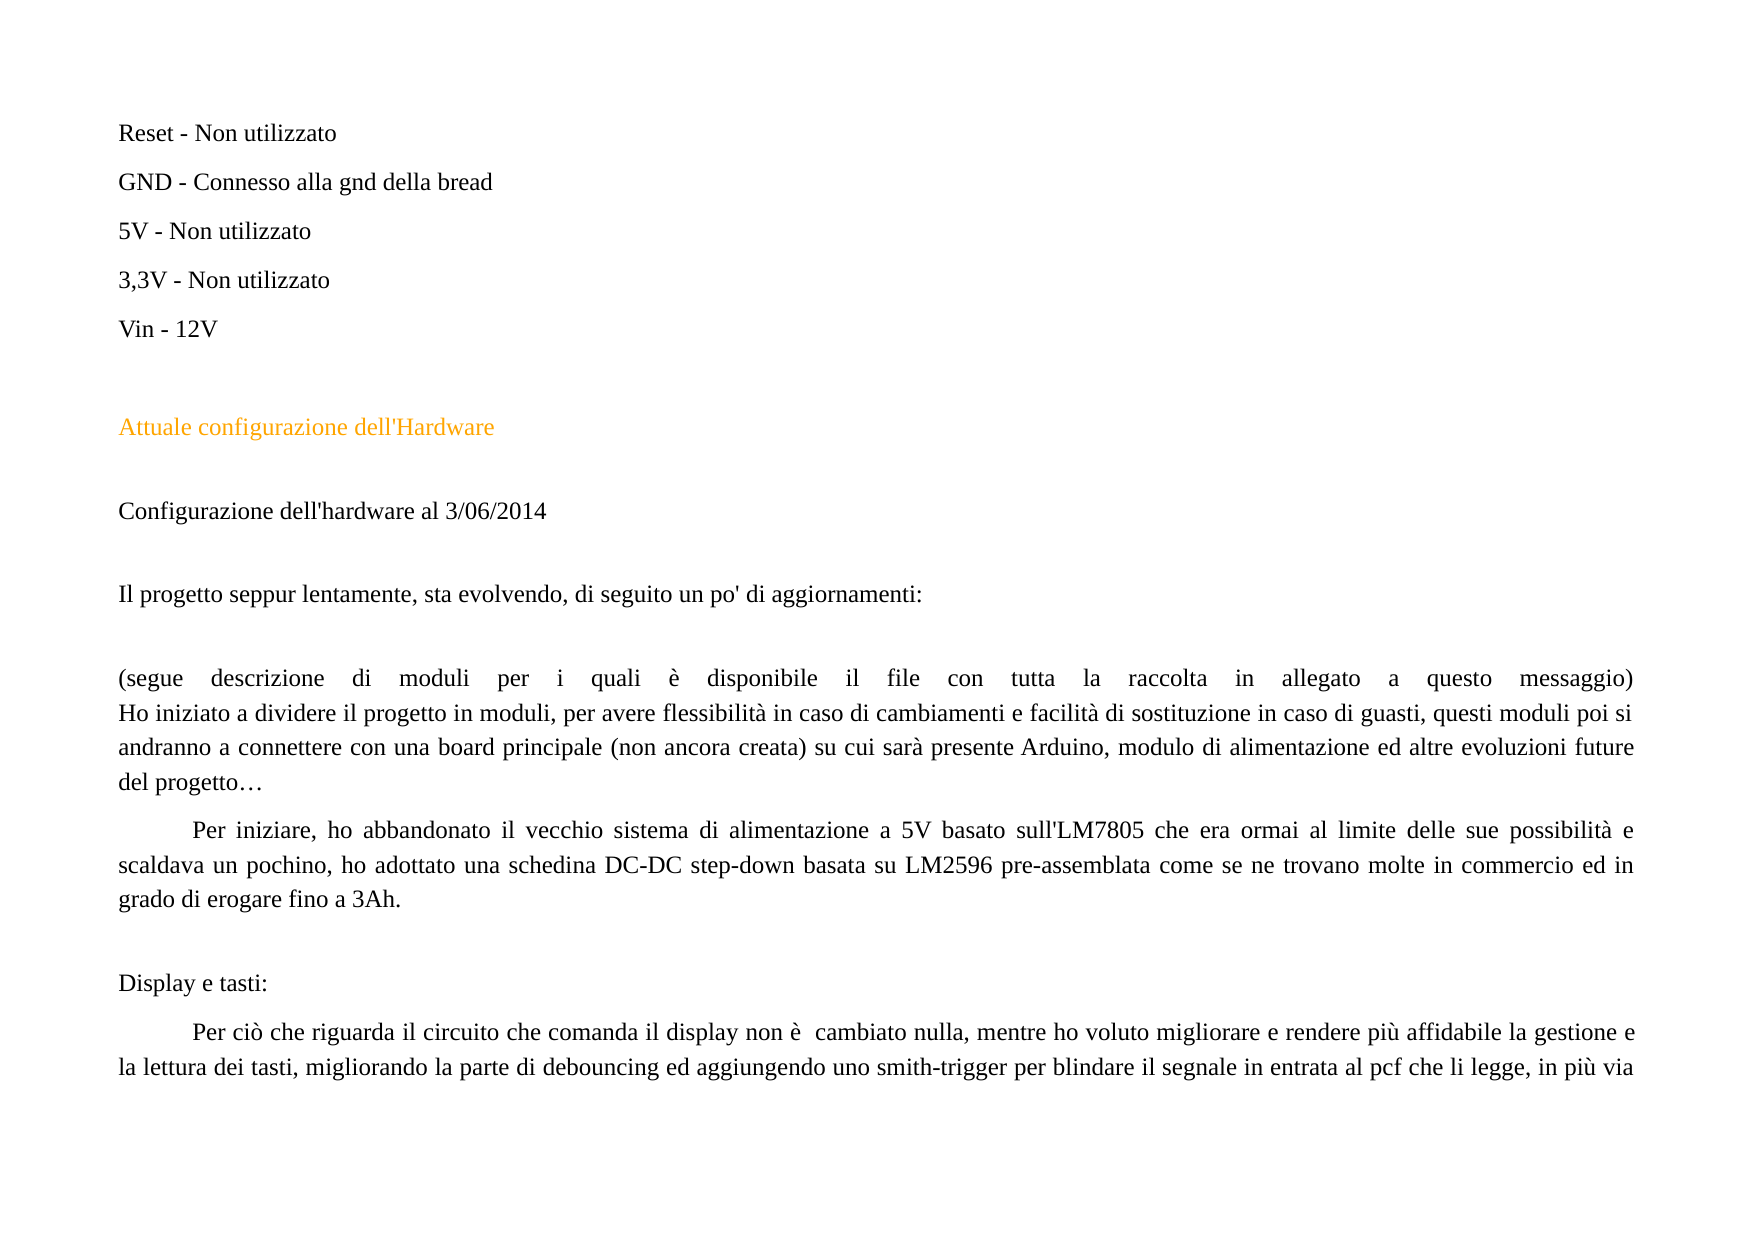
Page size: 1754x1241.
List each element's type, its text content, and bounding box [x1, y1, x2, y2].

text Configurazione dell'hardware al 3/06/2014 [118, 462, 1636, 525]
text Attuale configurazione dell'Hardware [118, 412, 1636, 441]
text (segue descrizione di moduli per i quali è disponibile il file con tutta la raccolta in allegato a questo messaggio) Ho iniziato a dividere il progetto in moduli, per avere flessibilità in caso di cambiamenti e facilità di sostituzione in caso di guasti, questi moduli poi si andranno a connettere con una board principale (non ancora creata) su cui sarà presente Arduino, modulo di alimentazione ed altre evoluzioni future del progetto… [118, 629, 1636, 795]
text Display e tasti: [118, 934, 1636, 997]
text GND - Connesso alla gnd della bread [118, 167, 1636, 196]
text Per iniziare, ho abbandonato il vecchio sistema di alimentazione a 5V basato sull'LM7805 che era ormai al limite delle sue possibilità e scaldava un pochino, ho adottato una schedina DC-DC step-down basata su LM2596 pre-assemblata come se ne trovano molte in commercio ed in grado di erogare fino a 3Ah. [118, 816, 1636, 913]
text 5V - Non utilizzato [118, 216, 1636, 245]
text Per ciò che riguarda il circuito che comanda il display non è cambiato nulla, mentre ho voluto migliorare e rendere più affidabile la gestione e la lettura dei tasti, migliorando la parte di debouncing ed aggiungendo uno smith-trigger per blindare il segnale in entrata al pcf che li legge, in più via [118, 1017, 1636, 1080]
text Reset - Non utilizzato [118, 118, 1636, 147]
text Vin - 12V [118, 314, 1636, 343]
text Il progetto seppur lentamente, sta evolvendo, di seguito un po' di aggiornamenti: [118, 545, 1636, 608]
text 3,3V - Non utilizzato [118, 265, 1636, 294]
